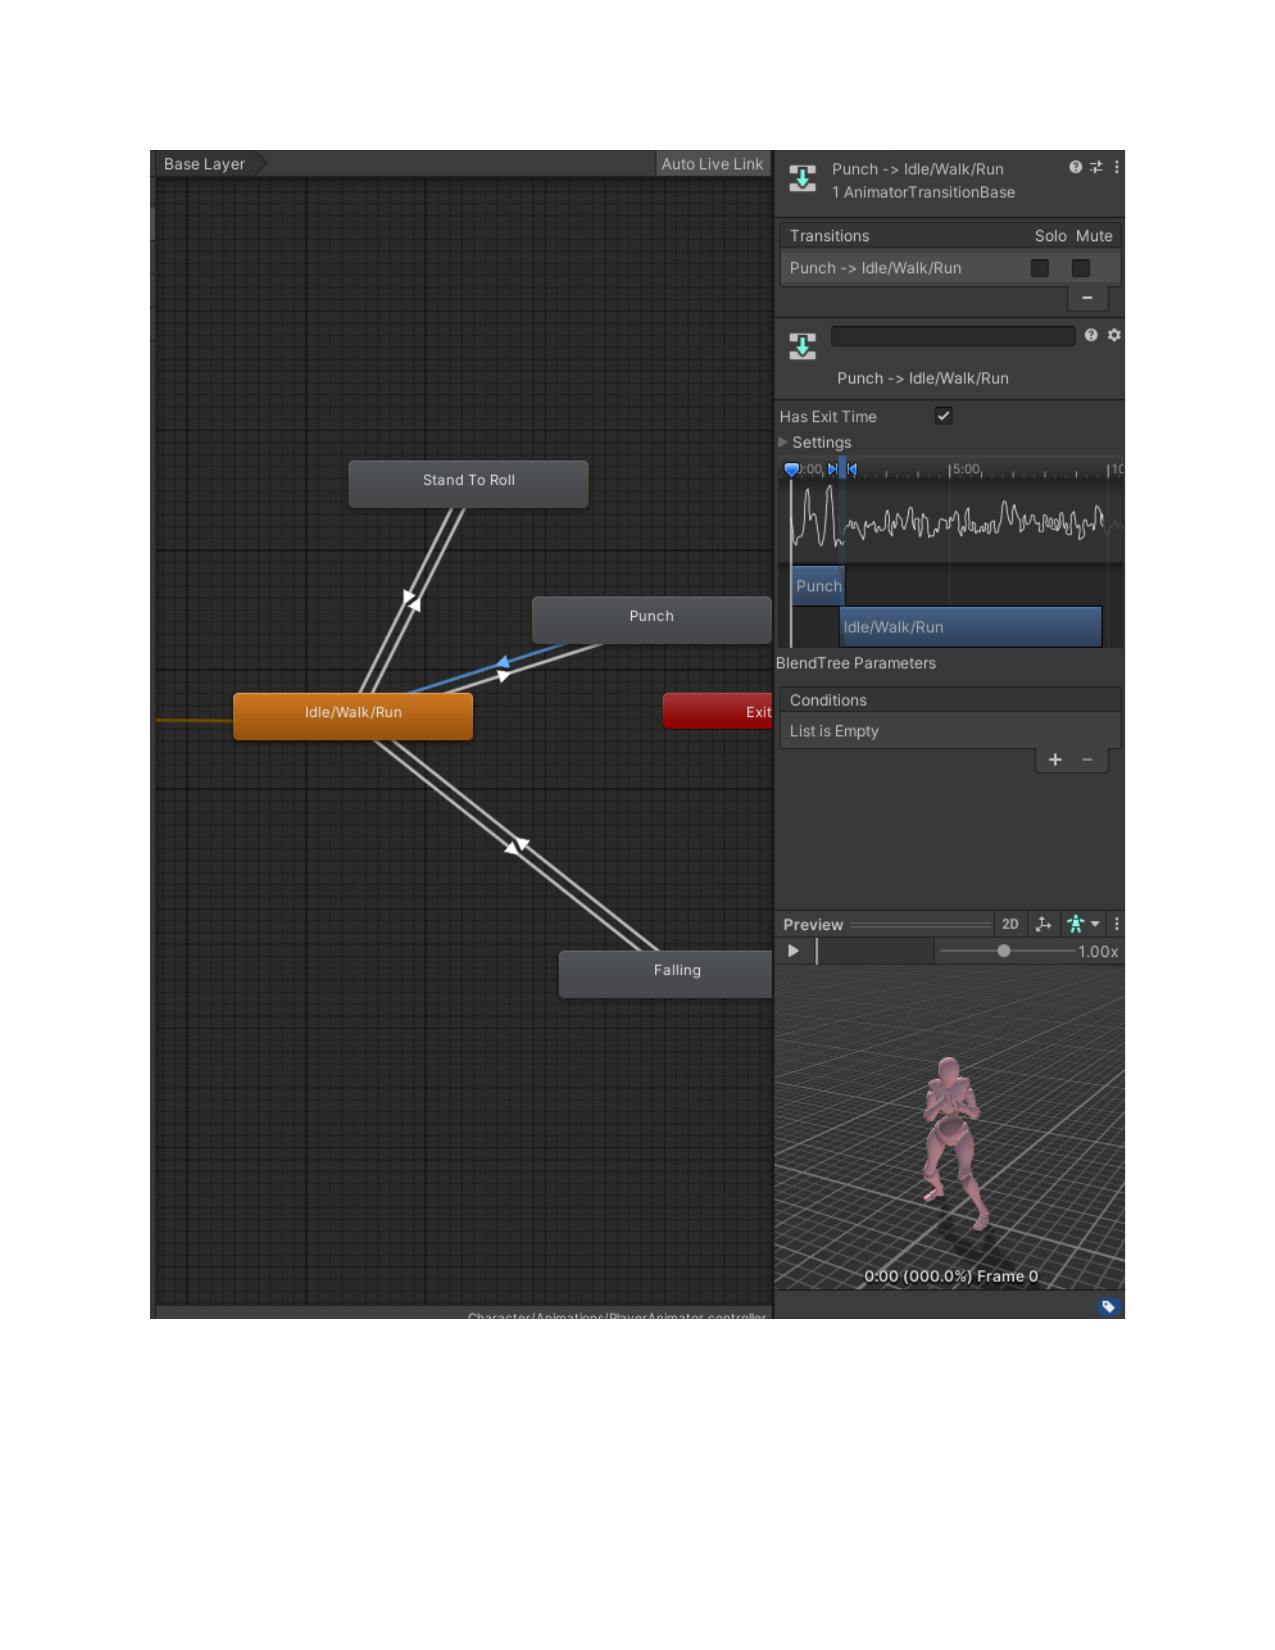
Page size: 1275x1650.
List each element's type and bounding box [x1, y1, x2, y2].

picture [150, 150, 1125, 1319]
